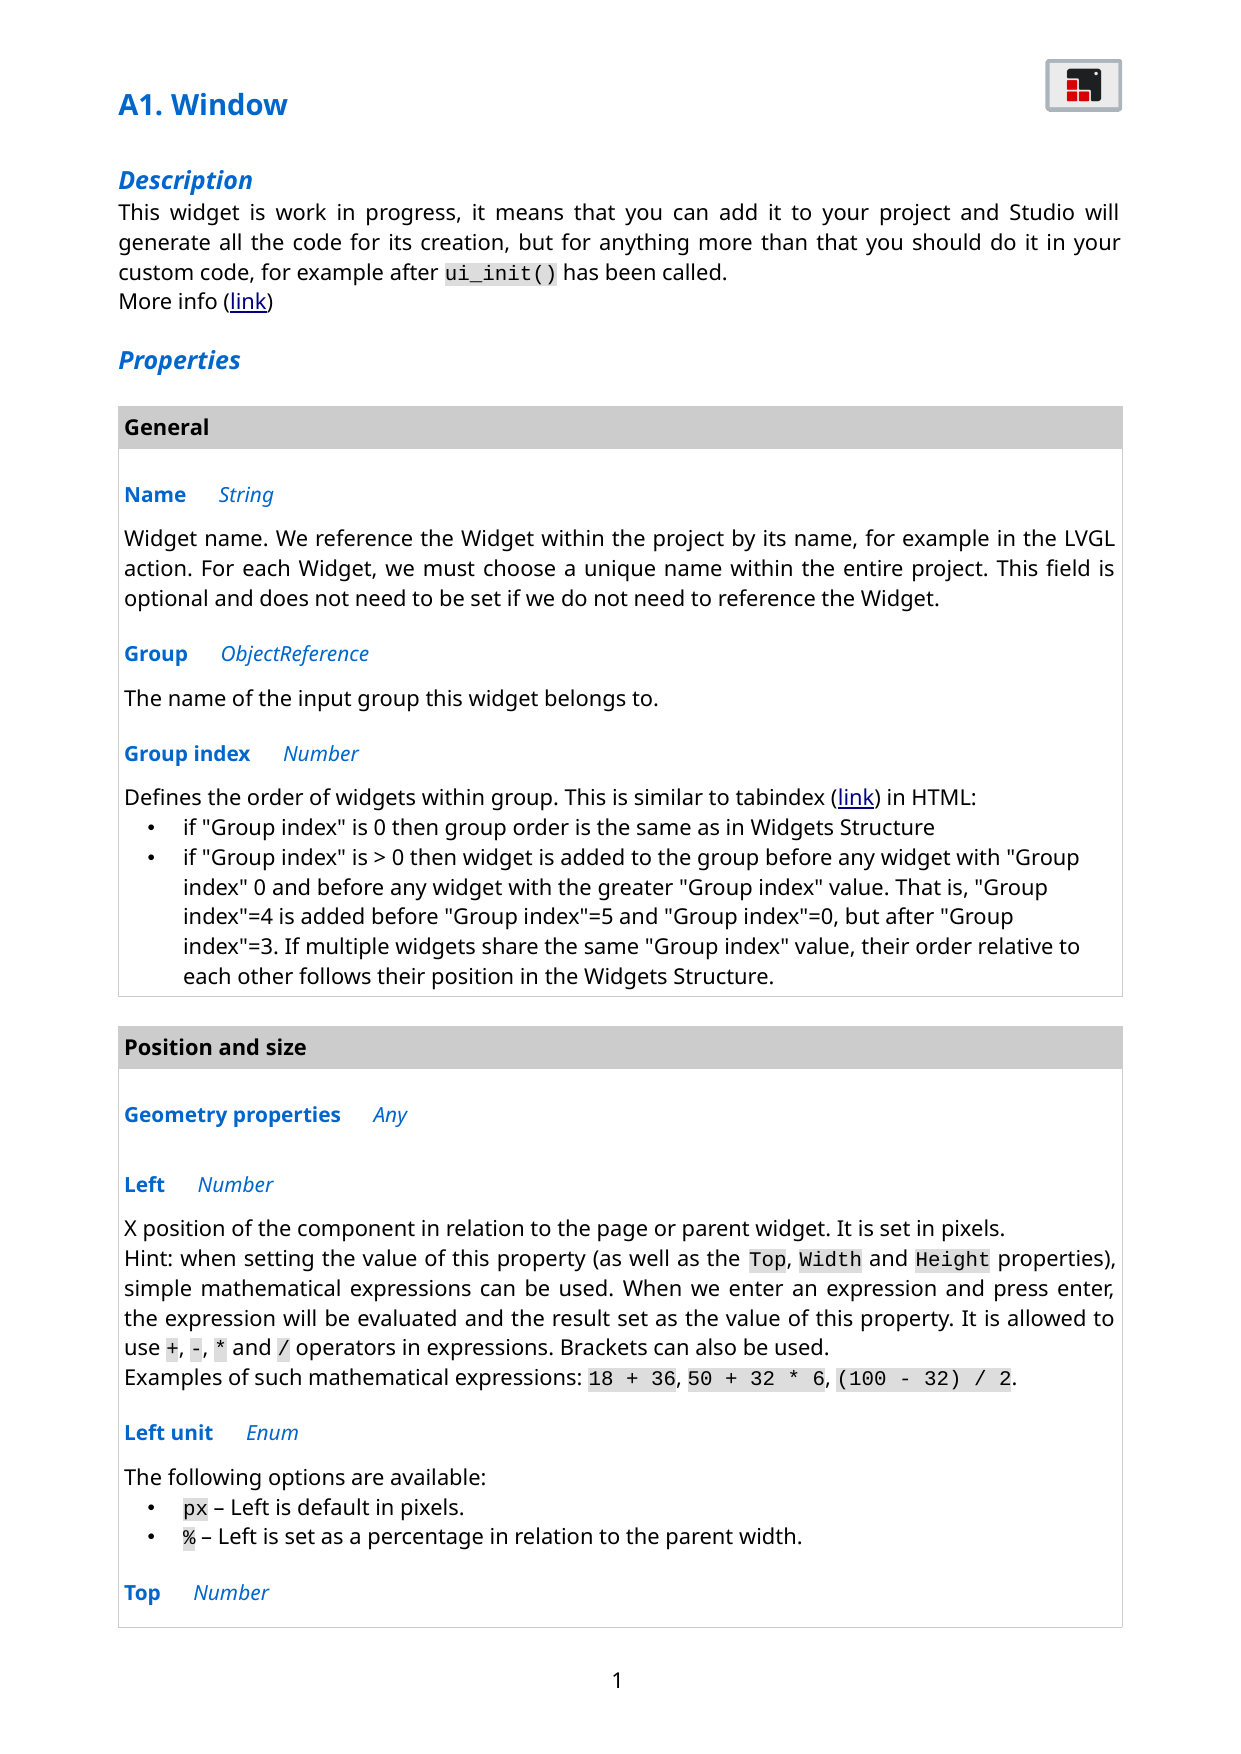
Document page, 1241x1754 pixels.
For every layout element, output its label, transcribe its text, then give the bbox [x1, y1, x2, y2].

table_header General [119, 407, 1122, 448]
table_cell Name String Widget name. We reference the Widget within the project by its name, for example in the LVGL action. For each Widget, we must choose a unique name within the entire project. This field is optional and does not need to be set if we do not need to reference the Widget. Group ObjectReference The name of the input group this widget belongs to. Group index Number Defines the order of widgets within group. This is similar to tabindex (link) in HTML: if "Group index" is 0 then group order is the same as in Widgets Structure if "Group index" is > 0 then widget is added to the group before any widget with "Group index" 0 and before any widget with the greater "Group index" value. That is, "Group index"=4 is added before "Group index"=5 and "Group index"=0, but after "Group index"=3. If multiple widgets share the same "Group index" value, their order relative to each other follows their position in the Widgets Structure. [119, 449, 1122, 996]
text This widget is work in progress, it means that you can add it to your project and Studio will generate all the code for its creation, but for anything more than that you should do it in your custom code, for example after ui_init() has been called. [118, 197, 1122, 286]
table_cell Geometry properties Any Left Number X position of the component in relation to the page or parent widget. It is set in pixels. Hint: when setting the value of this property (as well as the Top, Width and Height properties), simple mathematical expressions can be used. When we enter an expression and press enter, the expression will be evaluated and the result set as the value of this property. It is allowed to use +, -, * and / operators in expressions. Brackets can also be used. Examples of such mathematical expressions: 18 + 36, 50 + 32 * 6, (100 - 32) / 2. Left unit Enum The following options are available: px – Left is default in pixels. % – Left is set as a percentage in relation to the parent width. Top Number [119, 1069, 1122, 1627]
subtitle Properties [118, 343, 1122, 377]
subtitle Description [118, 163, 1122, 197]
text More info (link) [118, 286, 1122, 316]
picture [1045, 59, 1123, 112]
table_header Position and size [119, 1027, 1122, 1068]
subtitle Window [118, 84, 1122, 124]
